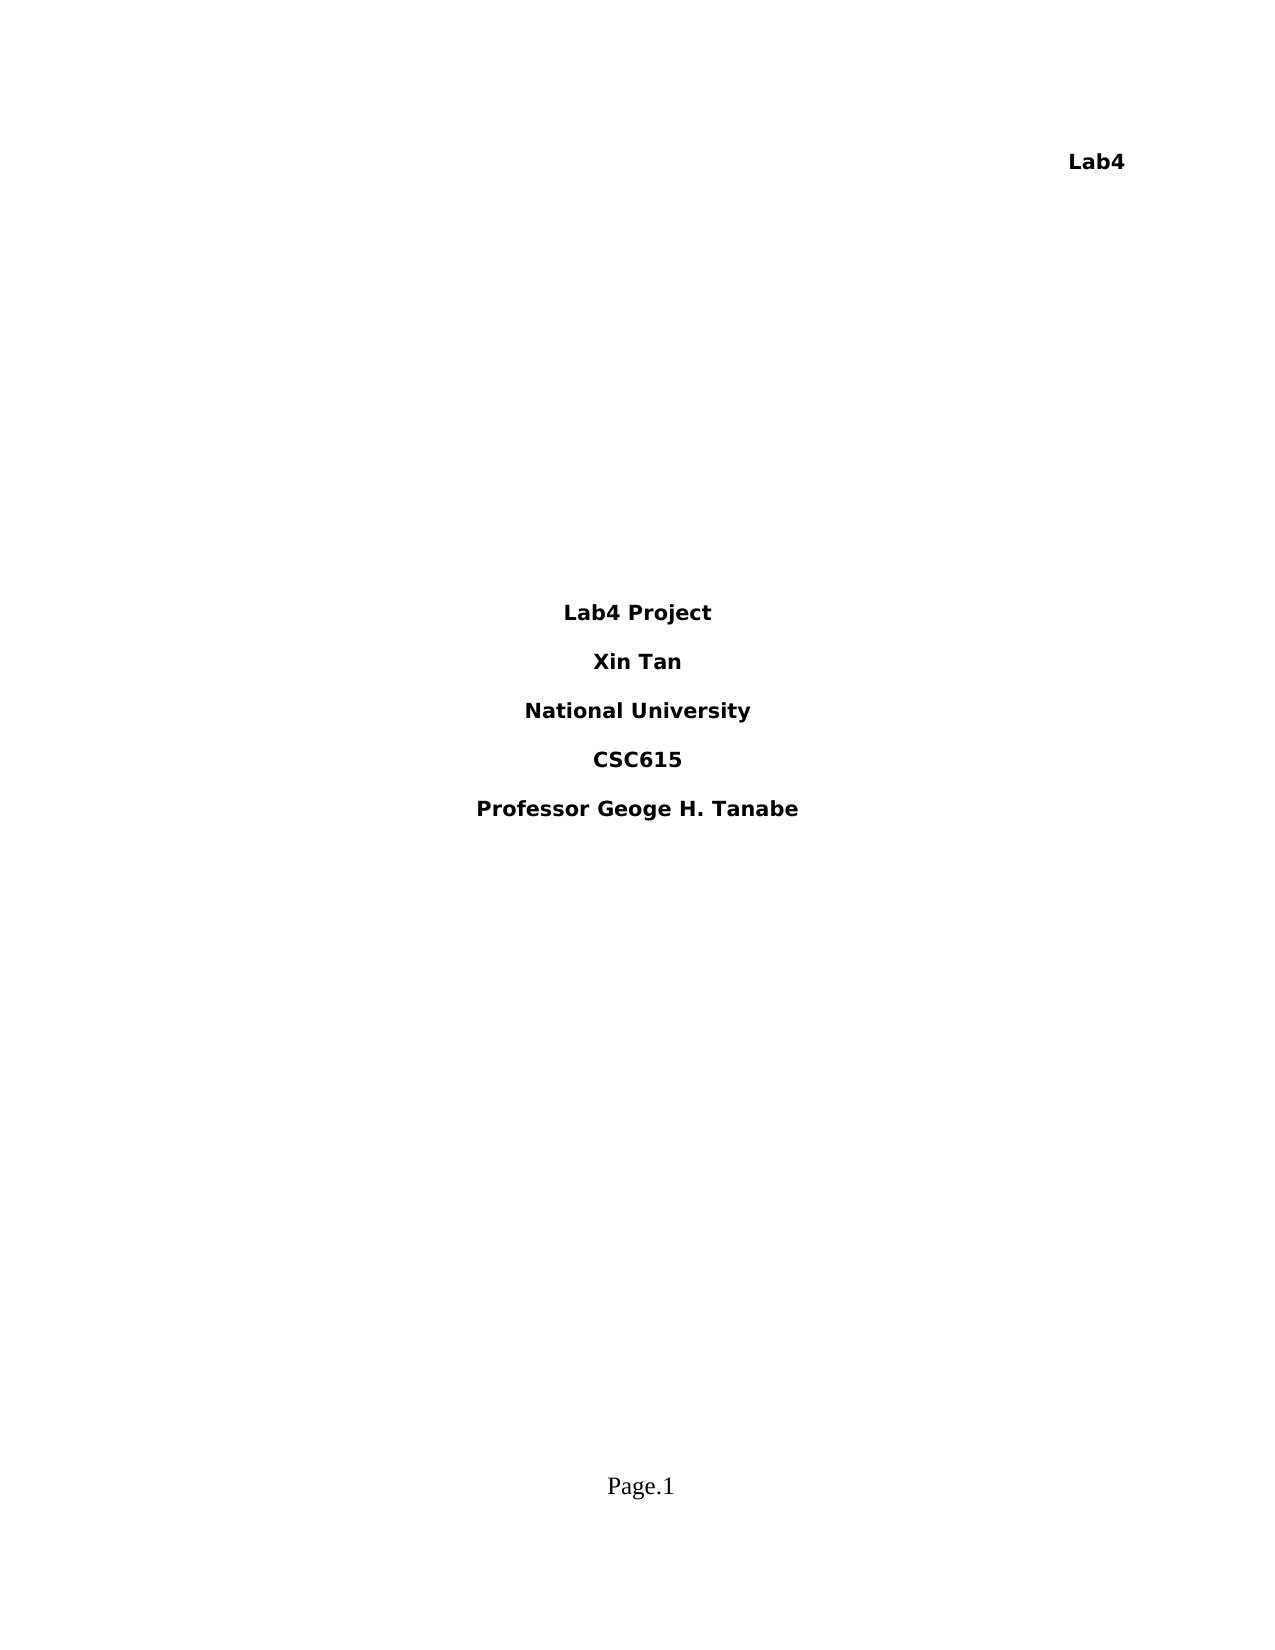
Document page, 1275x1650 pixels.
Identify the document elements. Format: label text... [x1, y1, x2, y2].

text CSC615 [150, 747, 1125, 772]
text Professor Geoge H. Tanabe [150, 796, 1125, 821]
text Lab4 Project [150, 601, 1125, 625]
text National University [150, 698, 1125, 723]
text Xin Tan [150, 649, 1125, 674]
